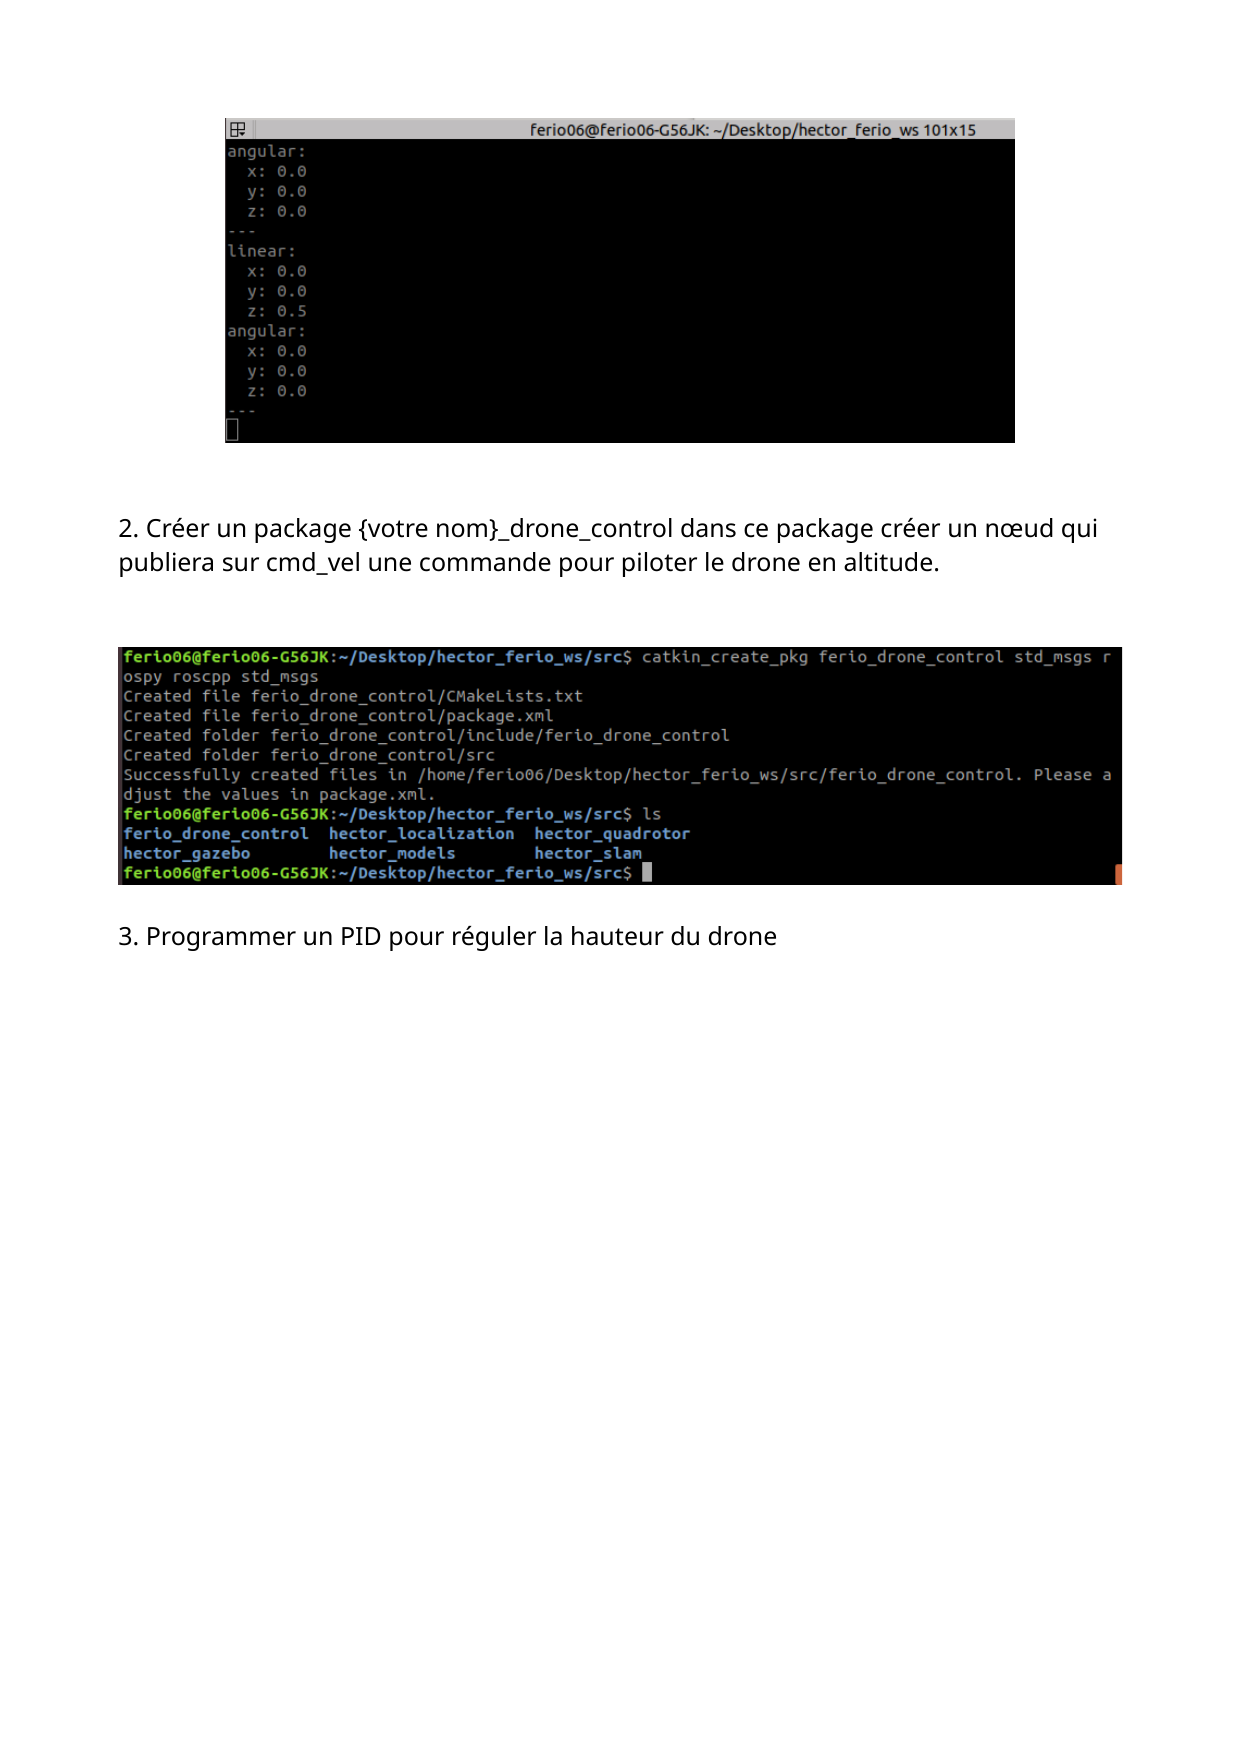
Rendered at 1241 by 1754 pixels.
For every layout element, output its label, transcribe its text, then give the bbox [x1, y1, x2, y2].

picture [225, 118, 1015, 443]
text 2. Créer un package {votre nom}_drone_control dans ce package créer un nœud qui [118, 511, 1122, 545]
text publiera sur cmd_vel une commande pour piloter le drone en altitude. [118, 545, 1122, 579]
text 3. Programmer un PID pour réguler la hauteur du drone [118, 919, 1122, 953]
picture [118, 647, 1123, 885]
